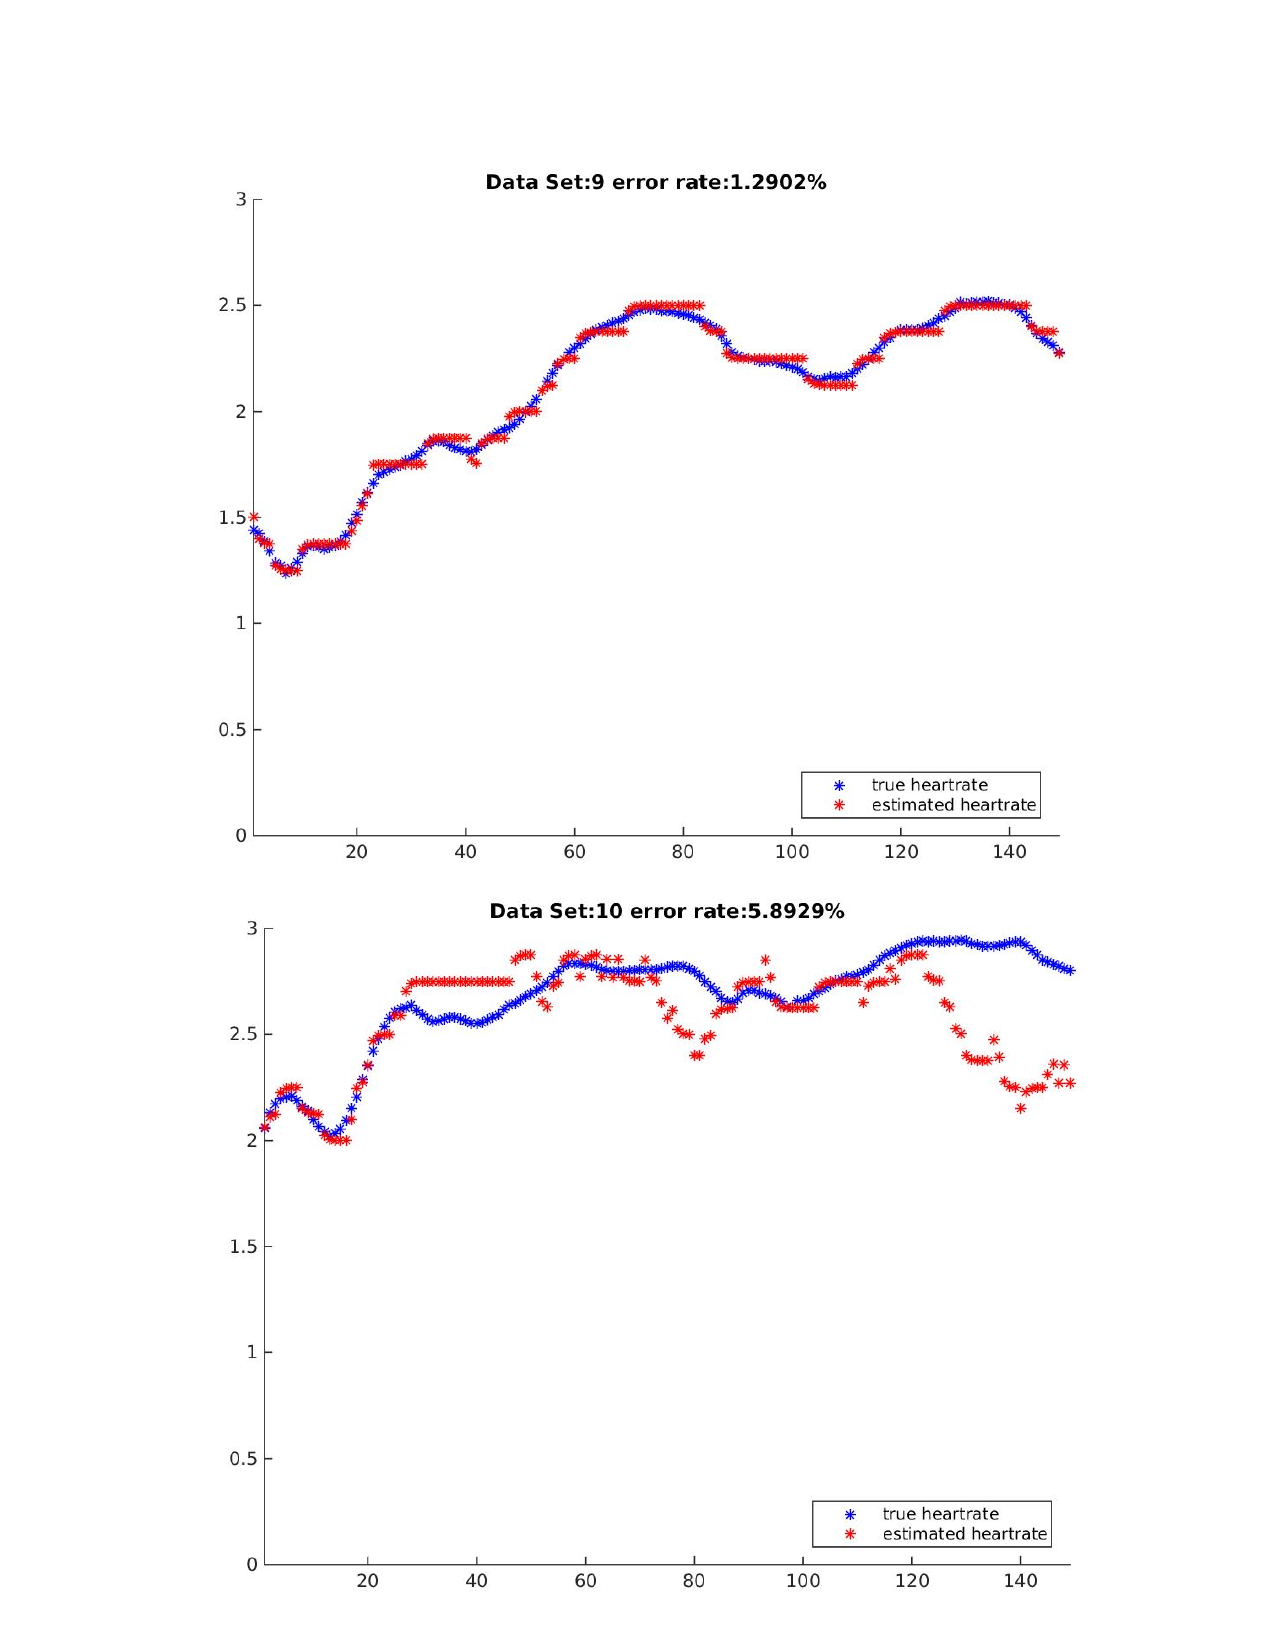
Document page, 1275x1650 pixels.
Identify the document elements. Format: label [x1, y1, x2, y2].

picture [118, 141, 1168, 1650]
